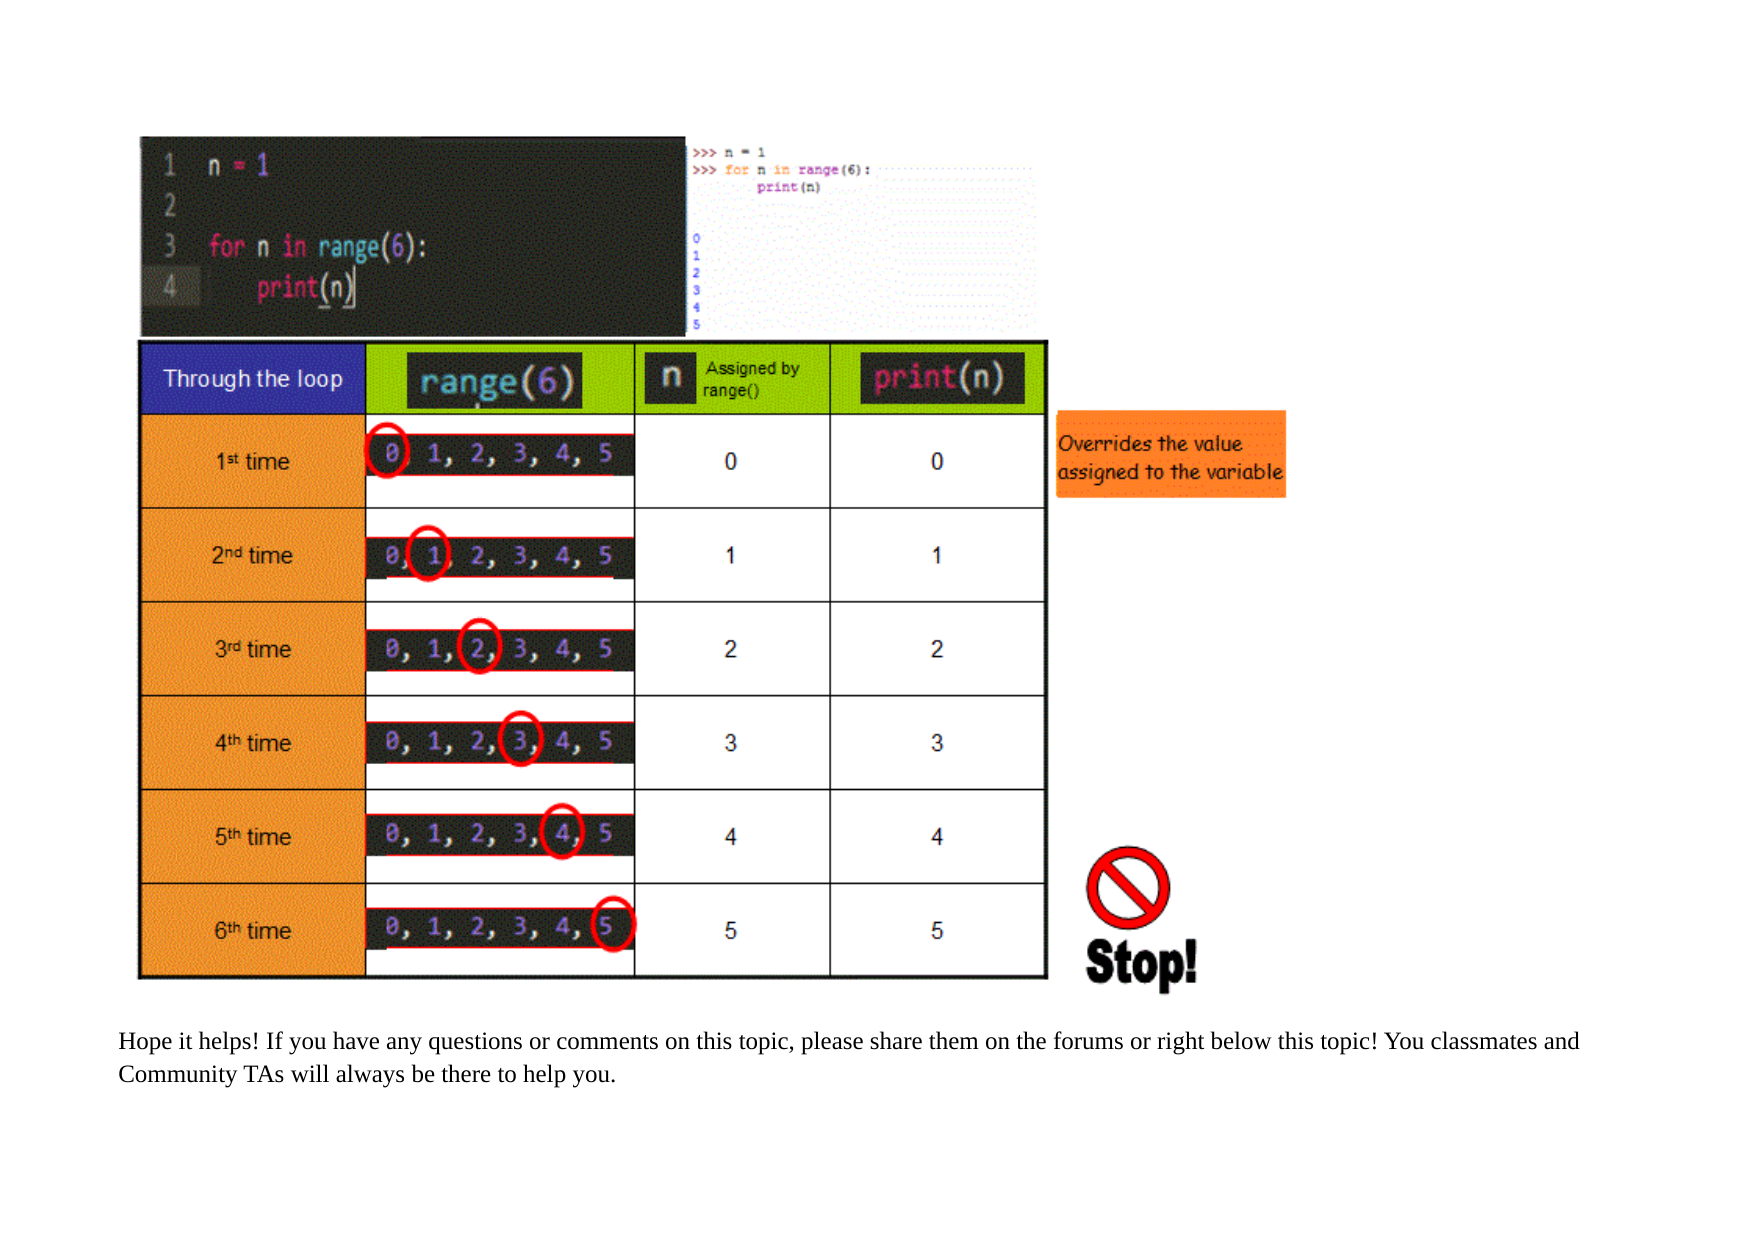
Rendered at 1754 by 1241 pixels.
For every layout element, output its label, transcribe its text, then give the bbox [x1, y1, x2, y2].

picture [118, 118, 1291, 1008]
text Hope it helps! If you have any questions or comments on this topic, please share them on the forums or right below this topic! You classmates and Community TAs will always be there to help you. [118, 1026, 1636, 1088]
